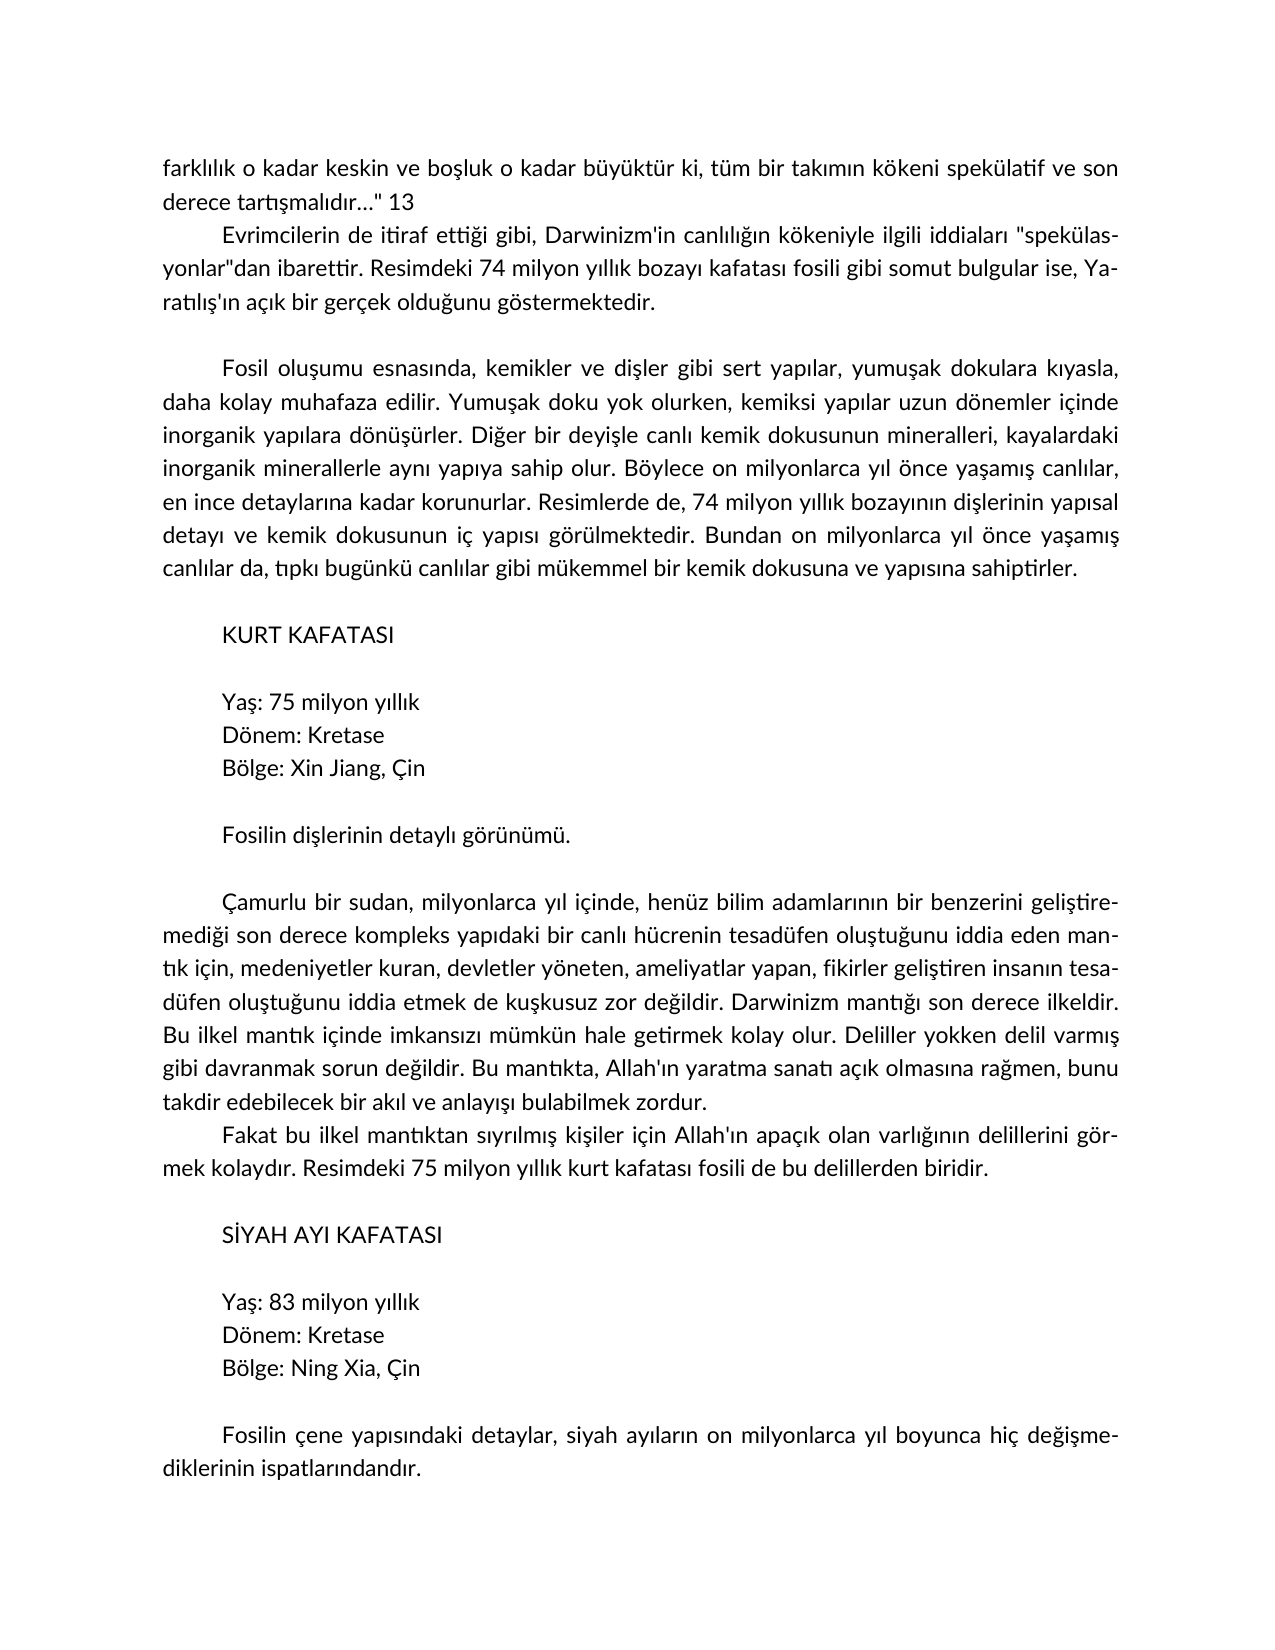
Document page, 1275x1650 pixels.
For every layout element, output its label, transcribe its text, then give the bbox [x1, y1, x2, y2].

text Yaş: 75 milyon yıllık [162, 683, 1119, 717]
text Fo­si­lin çe­ne ya­pı­sın­da­ki de­tay­lar, si­yah ayı­la­rın on mil­yon­lar­ca yıl bo­yun­ca hiç de­ğiş­me­dik­le­ri­nin is­pat­la­rın­dan­dır. [162, 1417, 1119, 1483]
text Dönem: Kretase [162, 717, 1119, 750]
text Fo­sil olu­şu­mu es­na­sın­da, ke­mik­ler ve diş­ler gi­bi sert ya­pı­lar, yu­mu­şak do­ku­la­ra kı­yas­la, da­ha ko­lay mu­ha­fa­za edi­lir. Yu­mu­şak do­ku yok olur­ken, ke­mik­si ya­pı­lar uzun dö­nem­ler için­de inor­ga­nik ya­pı­la­ra dö­nü­şür­ler. Di­ğer bir de­yiş­le can­lı ke­mik do­ku­su­nun mi­ne­ral­le­ri, ka­ya­lar­da­ki inor­ga­nik mi­ne­ral­ler­le ay­nı ya­pı­ya sa­hip olur. Böy­le­ce on mil­yon­lar­ca yıl ön­ce ya­şa­mış can­lı­lar, en in­ce de­tay­la­rı­na ka­dar ko­ru­nur­lar. Re­sim­ler­de de, 74 mil­yon yıl­lık bo­za­yı­nın diş­le­ri­nin ya­pı­sal de­ta­yı ve ke­mik do­ku­su­nun iç ya­pı­sı gö­rül­mek­te­dir. Bun­dan on mil­yon­lar­ca yıl ön­ce ya­şa­mış can­lı­lar da, tıp­kı bu­gün­kü can­lı­lar gi­bi mü­kem­mel bir ke­mik do­ku­su­na ve ya­pı­sı­na sa­hip­tir­ler. [162, 350, 1119, 583]
text SİYAH AYI KAFATASI [162, 1217, 1119, 1250]
text farklılık o ka­dar kes­kin ve boş­luk o ka­dar bü­yük­tür ki, tüm bir takımın kö­ke­ni spe­kü­la­tif ve son de­re­ce tartışmalıdır…" 13 [162, 150, 1119, 217]
text Fa­kat bu il­kel man­tık­tan sıy­rıl­mış ki­şi­ler için Al­lah'ın apa­çık olan var­lı­ğı­nın de­lil­le­ri­ni gör­mek ko­lay­dır. Re­sim­de­ki 75 mil­yon yıl­lık kurt ka­fa­ta­sı fo­si­li de bu de­lil­ler­den bi­ri­dir. [162, 1117, 1119, 1183]
text Ev­rim­ci­le­rin de iti­raf et­ti­ği gi­bi, Dar­wi­nizm'in can­lı­lı­ğın kö­ke­niy­le il­gi­li id­di­ala­rı "spe­kü­las­yon­lar"dan iba­ret­tir. Re­sim­de­ki 74 mil­yon yıl­lık bo­za­yı ka­fa­ta­sı fo­si­li gi­bi so­mut bul­gu­lar ise, Ya­ra­tı­lış'ın açık bir ger­çek ol­du­ğu­nu gös­ter­mek­te­dir. [162, 217, 1119, 317]
text Fosilin dişlerinin detaylı görünümü. [162, 817, 1119, 850]
text Bölge: Xin Jiang, Çin [162, 750, 1119, 783]
text Yaş: 83 milyon yıllık [162, 1283, 1119, 1317]
text Dönem: Kretase [162, 1317, 1119, 1350]
text KURT KAFATASI [162, 617, 1119, 650]
text Ça­mur­lu bir su­dan, mil­yon­lar­ca yıl için­de, he­nüz bi­lim adam­la­rı­nın bir ben­ze­ri­ni ge­liş­ti­re­me­di­ği son de­re­ce komp­leks ya­pı­da­ki bir can­lı hüc­re­nin te­sa­dü­fen oluş­tu­ğu­nu id­di­a eden man­tık için, me­de­ni­yet­ler ku­ran, dev­let­ler yö­ne­ten, ame­li­yat­lar ya­pan, fi­kir­ler ge­liş­ti­ren in­sa­nın te­sa­dü­fen oluş­tu­ğu­nu id­di­a et­mek de kuş­ku­suz zor de­ğil­dir. Dar­wi­nizm man­tı­ğı son de­re­ce il­kel­dir. Bu il­kel man­tık için­de im­kan­sı­zı müm­kün ha­le ge­tir­mek ko­lay olur. De­lil­ler yok­ken de­lil var­mış gi­bi dav­ran­mak so­run de­ğil­dir. Bu man­tık­ta, Al­lah'ın ya­rat­ma sa­na­tı açık ol­ma­sı­na rağ­men, bu­nu tak­dir ede­bi­le­cek bir akıl ve an­la­yı­şı bu­la­bil­mek zor­dur. [162, 883, 1119, 1117]
text Bölge: Ning Xia, Çin [162, 1350, 1119, 1383]
